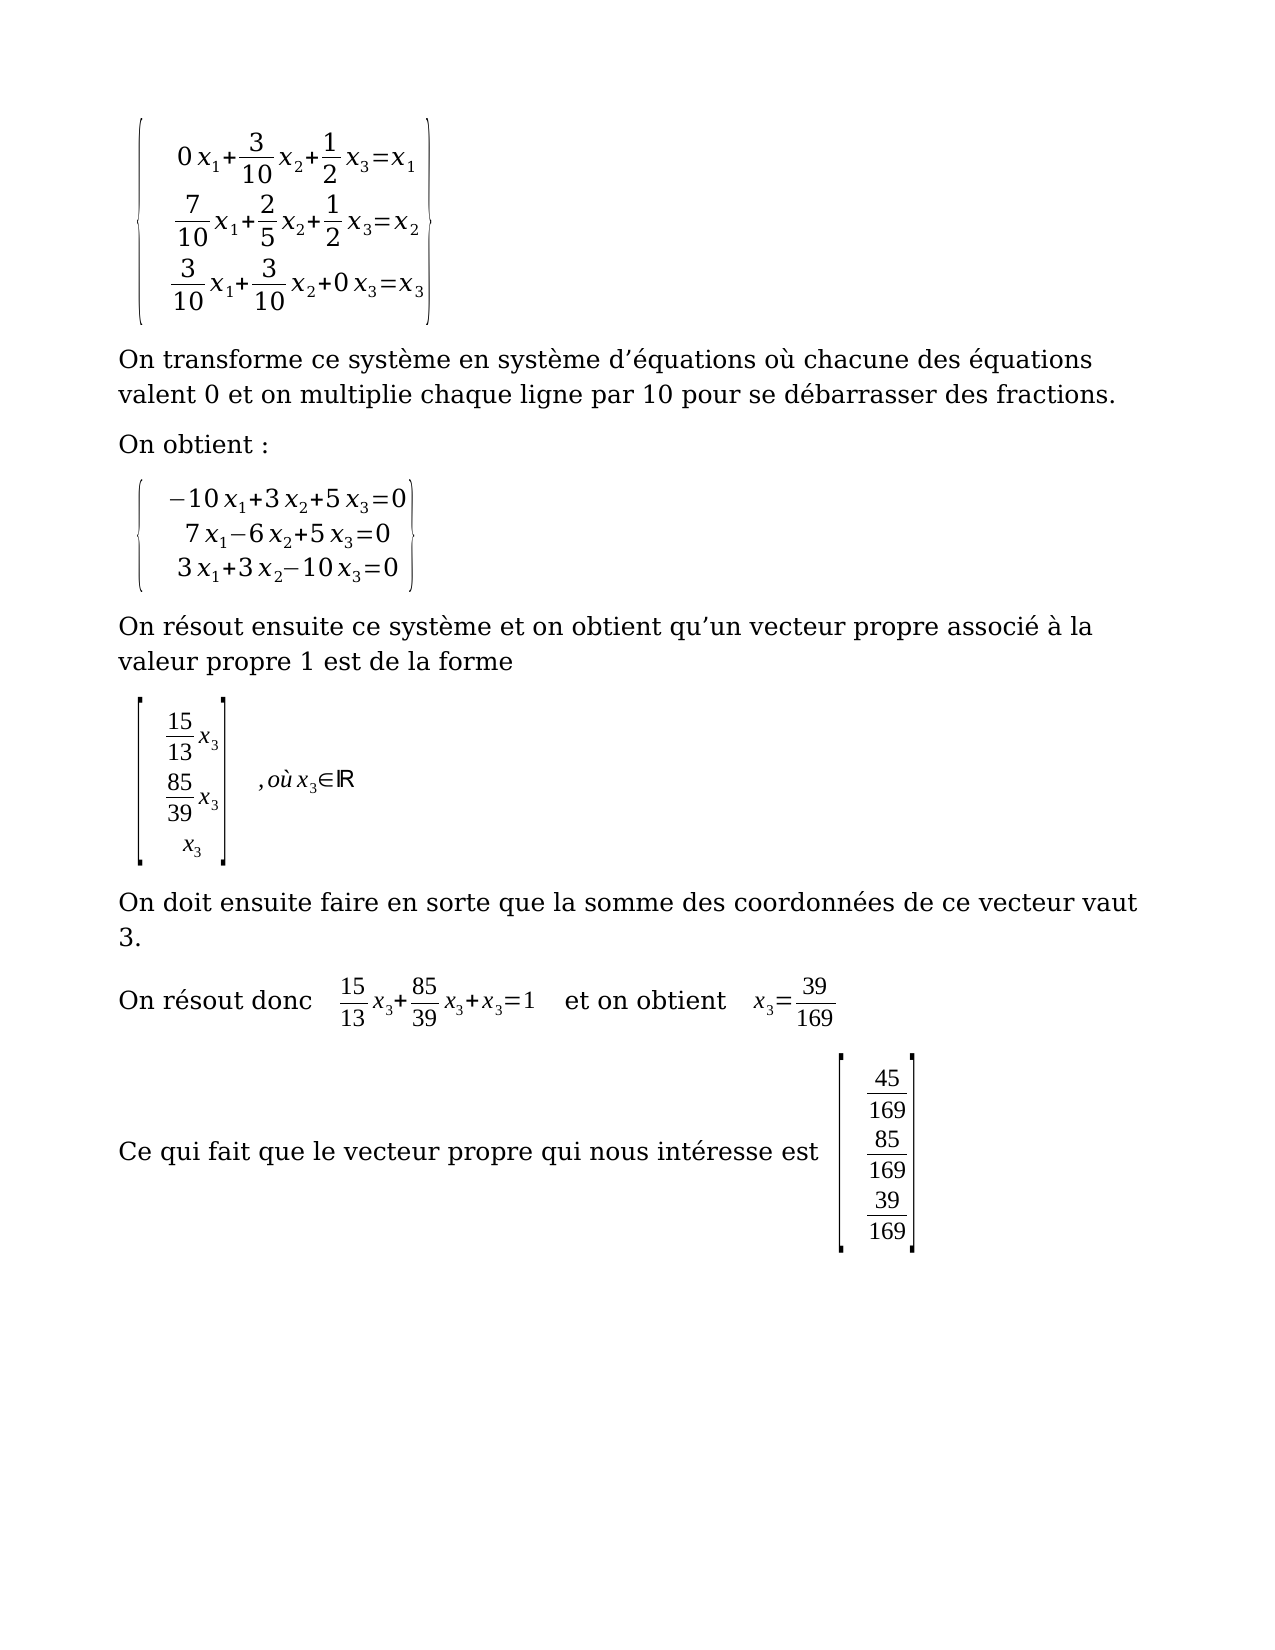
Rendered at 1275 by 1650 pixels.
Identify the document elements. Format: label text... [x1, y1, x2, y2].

text On doit ensuite faire en sorte que la somme des coordonnées de ce vecteur vaut 3. [118, 888, 1157, 952]
text On résout ensuite ce système et on obtient qu’un vecteur propre associé à la valeur propre 1 est de la forme [118, 612, 1157, 676]
text Ce qui fait que le vecteur propre qui nous intéresse est [118, 1052, 1157, 1254]
text On obtient : [118, 430, 1157, 459]
text On transforme ce système en système d’équations où chacune des équations valent 0 et on multiplie chaque ligne par 10 pour se débarrasser des fractions. [118, 345, 1157, 409]
text On résout donc et on obtient [118, 973, 1157, 1032]
